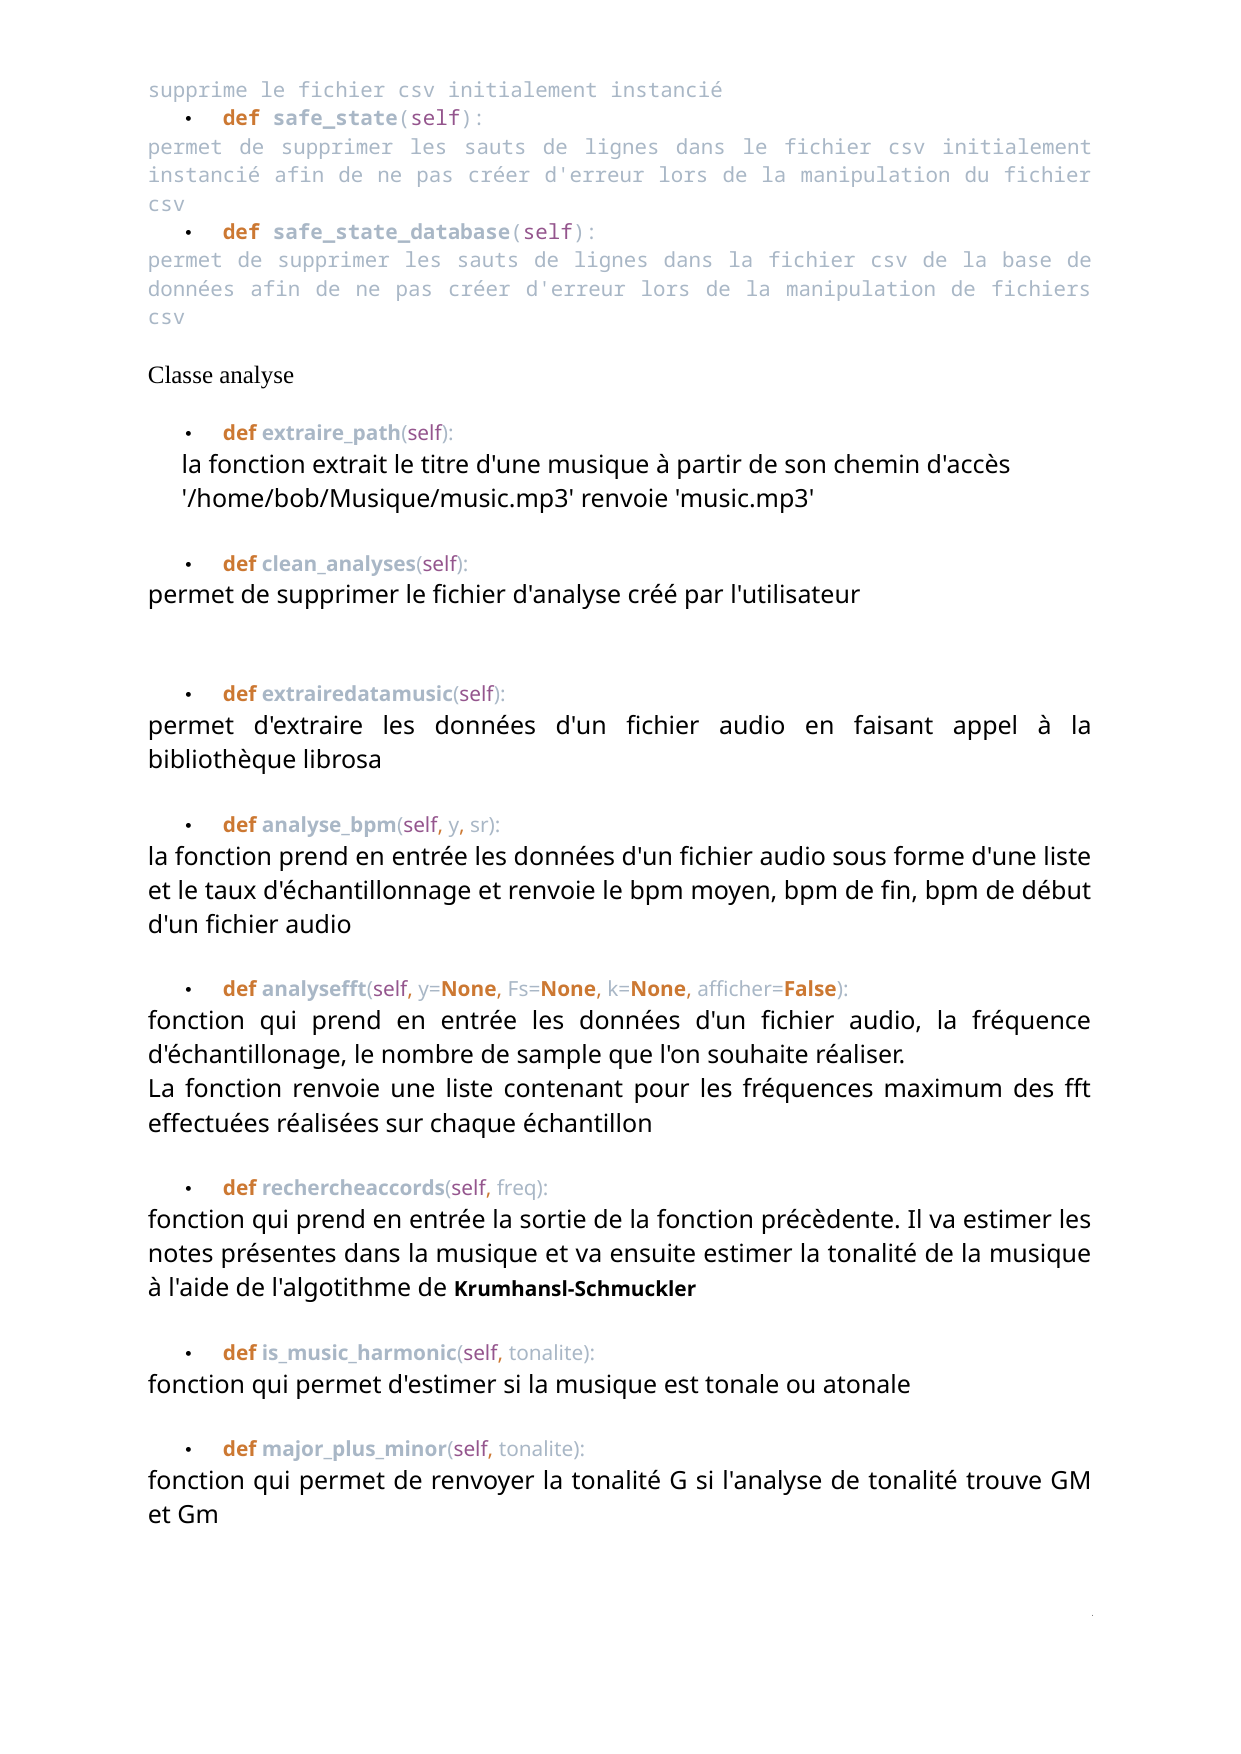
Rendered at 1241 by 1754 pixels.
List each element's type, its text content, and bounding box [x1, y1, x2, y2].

text fonction qui prend en entrée la sortie de la fonction précèdente. Il va estimer les notes présentes dans la musique et va ensuite estimer la tonalité de la musique à l'aide de l'algotithme de Krumhansl-Schmuckler [148, 1202, 1092, 1304]
text La fonction renvoie une liste contenant pour les fréquences maximum des fft effectuées réalisées sur chaque échantillon [148, 1071, 1092, 1139]
list def major_plus_minor(self, tonalite): [185, 1434, 1092, 1463]
text la fonction prend en entrée les données d'un fichier audio sous forme d'une liste et le taux d'échantillonnage et renvoie le bpm moyen, bpm de fin, bpm de début d'un fichier audio [148, 838, 1092, 941]
list def rechercheaccords(self, freq): [185, 1173, 1092, 1202]
text permet de supprimer les sauts de lignes dans la fichier csv de la base de données afin de ne pas créer d'erreur lors de la manipulation de fichiers csv [148, 246, 1092, 331]
text fonction qui permet de renvoyer la tonalité G si l'analyse de tonalité trouve GM et Gm [148, 1463, 1092, 1531]
list def safe_state_database(self): [185, 217, 1092, 246]
text permet d'extraire les données d'un fichier audio en faisant appel à la bibliothèque librosa [148, 708, 1092, 776]
list def is_music_harmonic(self, tonalite): [185, 1338, 1092, 1366]
text Classe analyse [148, 360, 1092, 389]
text la fonction extrait le titre d'une musique à partir de son chemin d'accès [181, 446, 1092, 481]
list def extraire_path(self): [185, 418, 1092, 446]
list def clean_analyses(self): [185, 549, 1092, 577]
list def analyse_bpm(self, y, sr): [185, 810, 1092, 838]
list def extrairedatamusic(self): [185, 679, 1092, 708]
text fonction qui prend en entrée les données d'un fichier audio, la fréquence d'échantillonage, le nombre de sample que l'on souhaite réaliser. [148, 1003, 1092, 1071]
text fonction qui permet d'estimer si la musique est tonale ou atonale [148, 1366, 1092, 1401]
text permet de supprimer les sauts de lignes dans le fichier csv initialement instancié afin de ne pas créer d'erreur lors de la manipulation du fichier csv [148, 132, 1092, 217]
text permet de supprimer le fichier d'analyse créé par l'utilisateur [148, 577, 1092, 611]
list def safe_state(self): [185, 103, 1092, 132]
text supprime le fichier csv initialement instancié [148, 75, 1092, 103]
list def analysefft(self, y=None, Fs=None, k=None, afficher=False): [185, 974, 1092, 1003]
text '/home/bob/Musique/music.mp3' renvoie 'music.mp3' [181, 481, 1092, 514]
